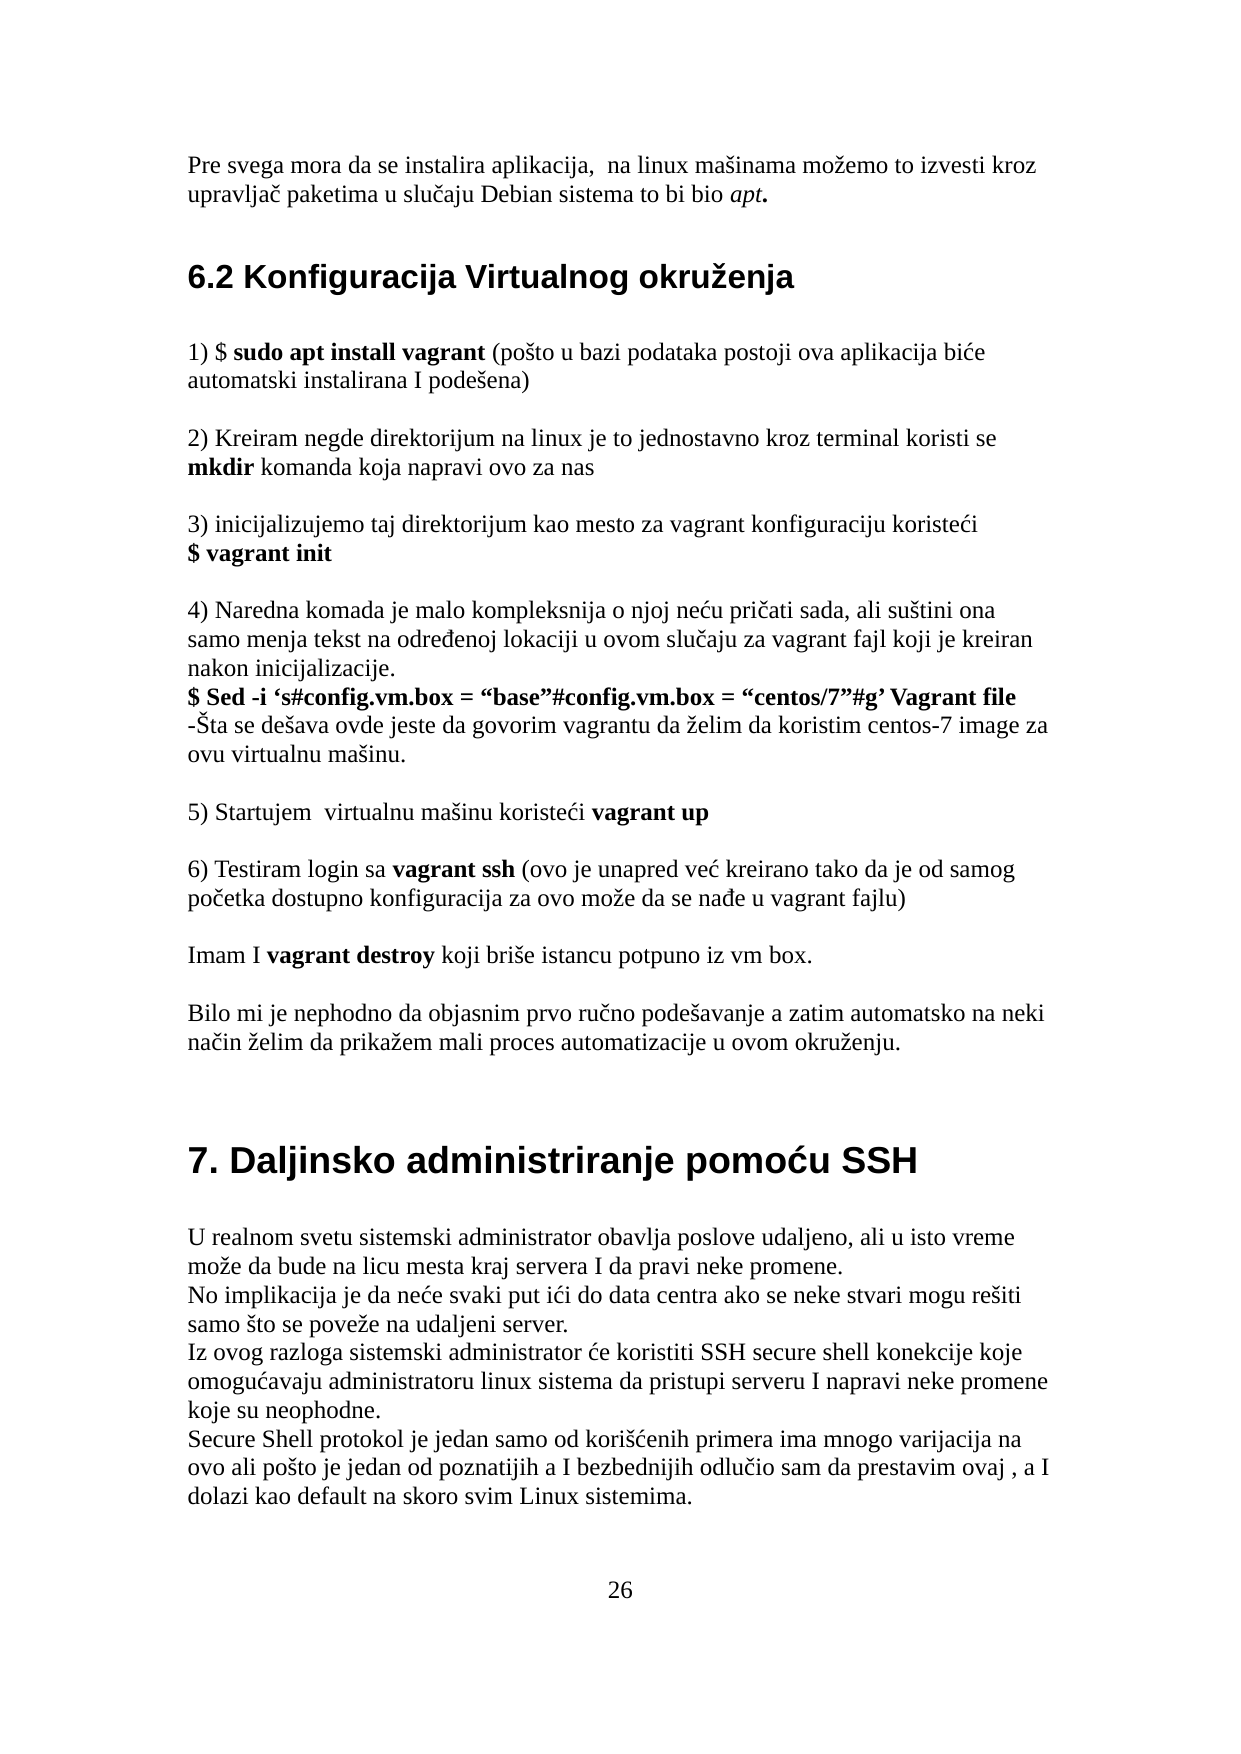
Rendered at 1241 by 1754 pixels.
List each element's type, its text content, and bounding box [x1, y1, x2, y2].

text $ vagrant init [187, 538, 1053, 567]
text -Šta se dešava ovde jeste da govorim vagrantu da želim da koristim centos-7 image za ovu virtualnu mašinu. [187, 711, 1053, 768]
subtitle 6.2 Konfiguracija Virtualnog okruženja [187, 257, 1053, 296]
text Pre svega mora da se instalira aplikacija, na linux mašinama možemo to izvesti kroz upravljač paketima u slučaju Debian sistema to bi bio apt. [187, 150, 1053, 207]
text 3) inicijalizujemo taj direktorijum kao mesto za vagrant konfiguraciju koristeći [187, 509, 1053, 538]
text No implikacija je da neće svaki put ići do data centra ako se neke stvari mogu rešiti samo što se poveže na udaljeni server. [187, 1280, 1053, 1337]
text U realnom svetu sistemski administrator obavlja poslove udaljeno, ali u isto vreme može da bude na licu mesta kraj servera I da pravi neke promene. [187, 1222, 1053, 1280]
text 6) Testiram login sa vagrant ssh (ovo je unapred već kreirano tako da je od samog početka dostupno konfiguracija za ovo može da se nađe u vagrant fajlu) [187, 854, 1053, 912]
subtitle 7. Daljinsko administriranje pomoću SSH [187, 1138, 1053, 1181]
text $ Sed -i ‘s#config.vm.box = “base”#config.vm.box = “centos/7”#g’ Vagrant file [187, 682, 1053, 711]
text Imam I vagrant destroy koji briše istancu potpuno iz vm box. [187, 941, 1053, 969]
text 1) $ sudo apt install vagrant (pošto u bazi podataka postoji ova aplikacija biće automatski instalirana I podešena) [187, 337, 1053, 394]
text 5) Startujem virtualnu mašinu koristeći vagrant up [187, 797, 1053, 826]
text Bilo mi je nephodno da objasnim prvo ručno podešavanje a zatim automatsko na neki način želim da prikažem mali proces automatizacije u ovom okruženju. [187, 998, 1053, 1056]
text Secure Shell protokol je jedan samo od korišćenih primera ima mnogo varijacija na ovo ali pošto je jedan od poznatijih a I bezbednijih odlučio sam da prestavim ovaj , a I dolazi kao default na skoro svim Linux sistemima. [187, 1424, 1053, 1510]
text 2) Kreiram negde direktorijum na linux je to jednostavno kroz terminal koristi se mkdir komanda koja napravi ovo za nas [187, 423, 1053, 481]
text 4) Naredna komada je malo kompleksnija o njoj neću pričati sada, ali suštini ona samo menja tekst na određenoj lokaciji u ovom slučaju za vagrant fajl koji je kreiran nakon inicijalizacije. [187, 596, 1053, 682]
text Iz ovog razloga sistemski administrator će koristiti SSH secure shell konekcije koje omogućavaju administratoru linux sistema da pristupi serveru I napravi neke promene koje su neophodne. [187, 1337, 1053, 1424]
